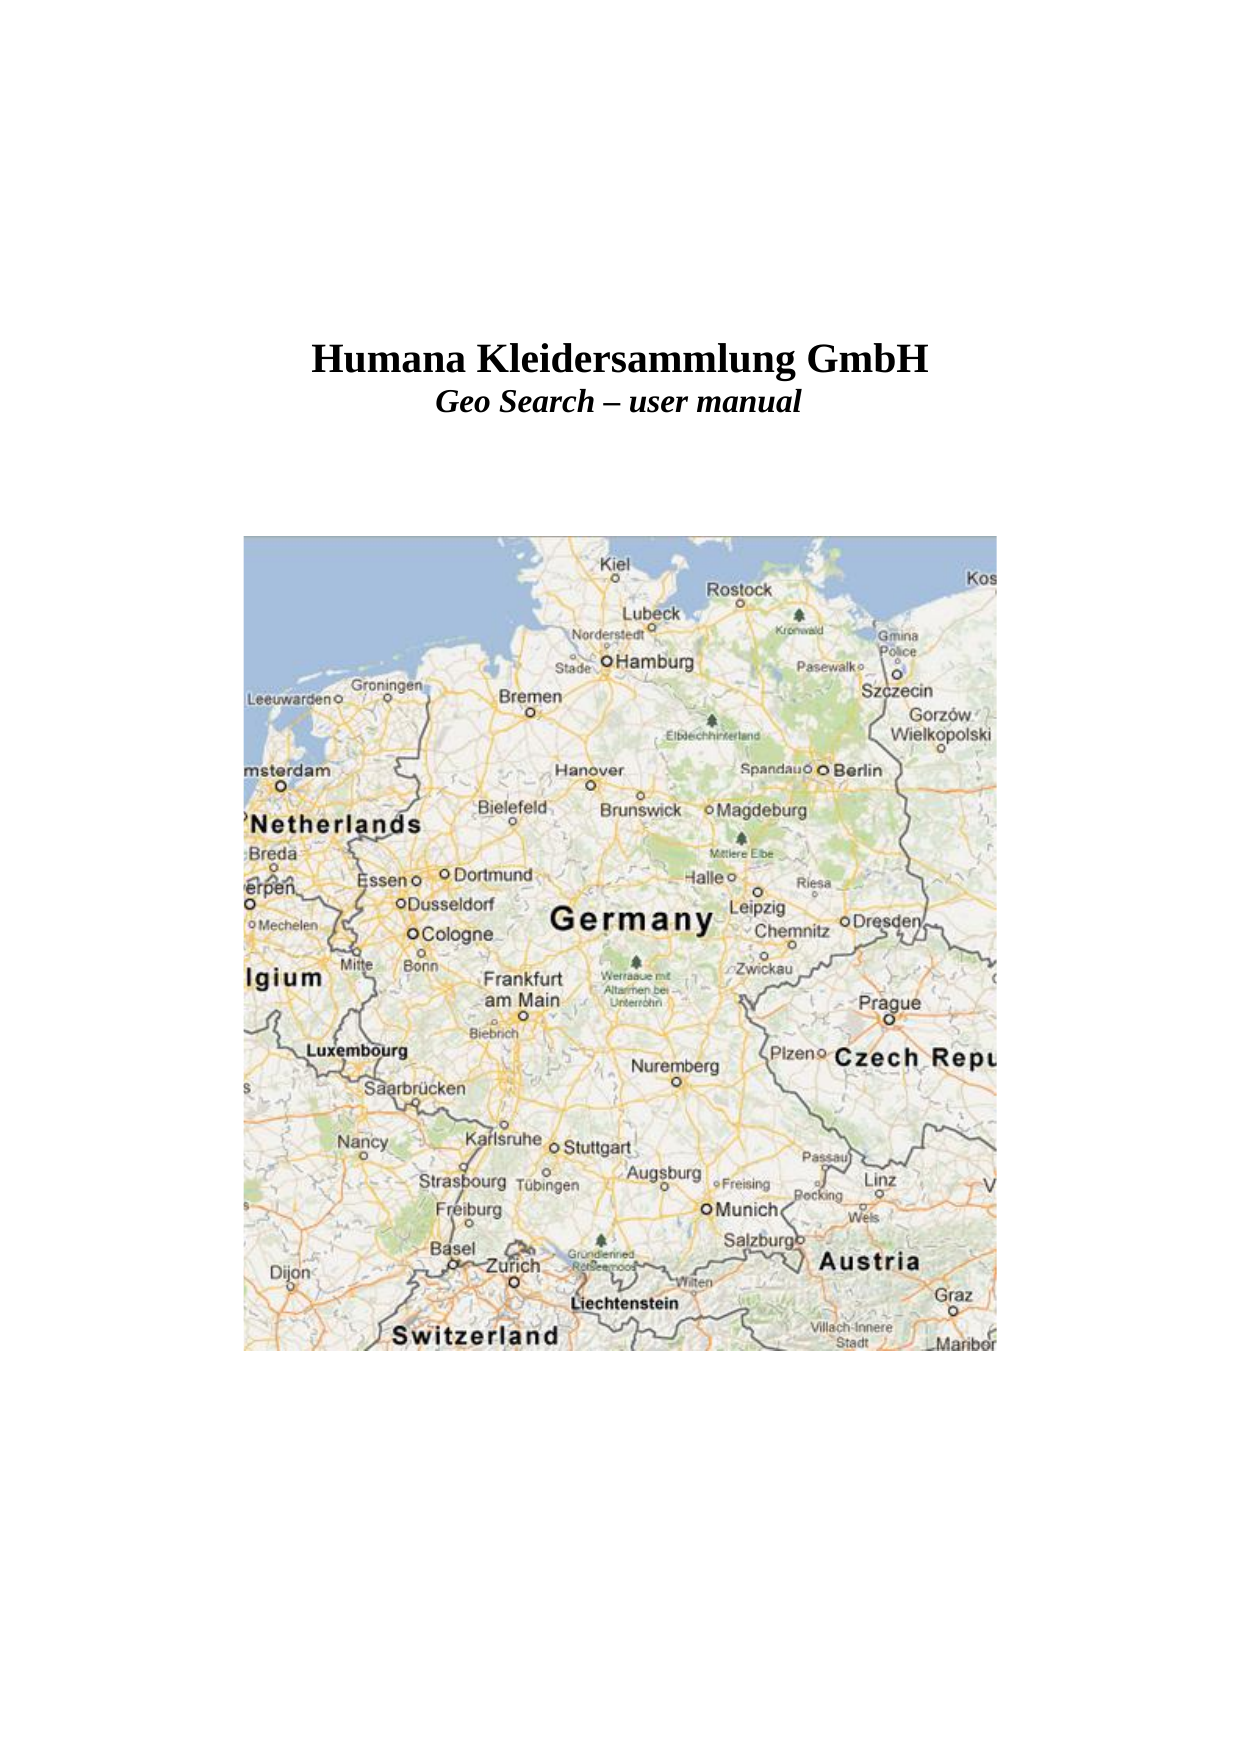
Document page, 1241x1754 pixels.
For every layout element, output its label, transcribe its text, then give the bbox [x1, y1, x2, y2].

picture [243, 536, 997, 1351]
text Humana Kleidersammlung GmbH [118, 334, 1122, 382]
text Geo Search – user manual [118, 382, 1122, 420]
